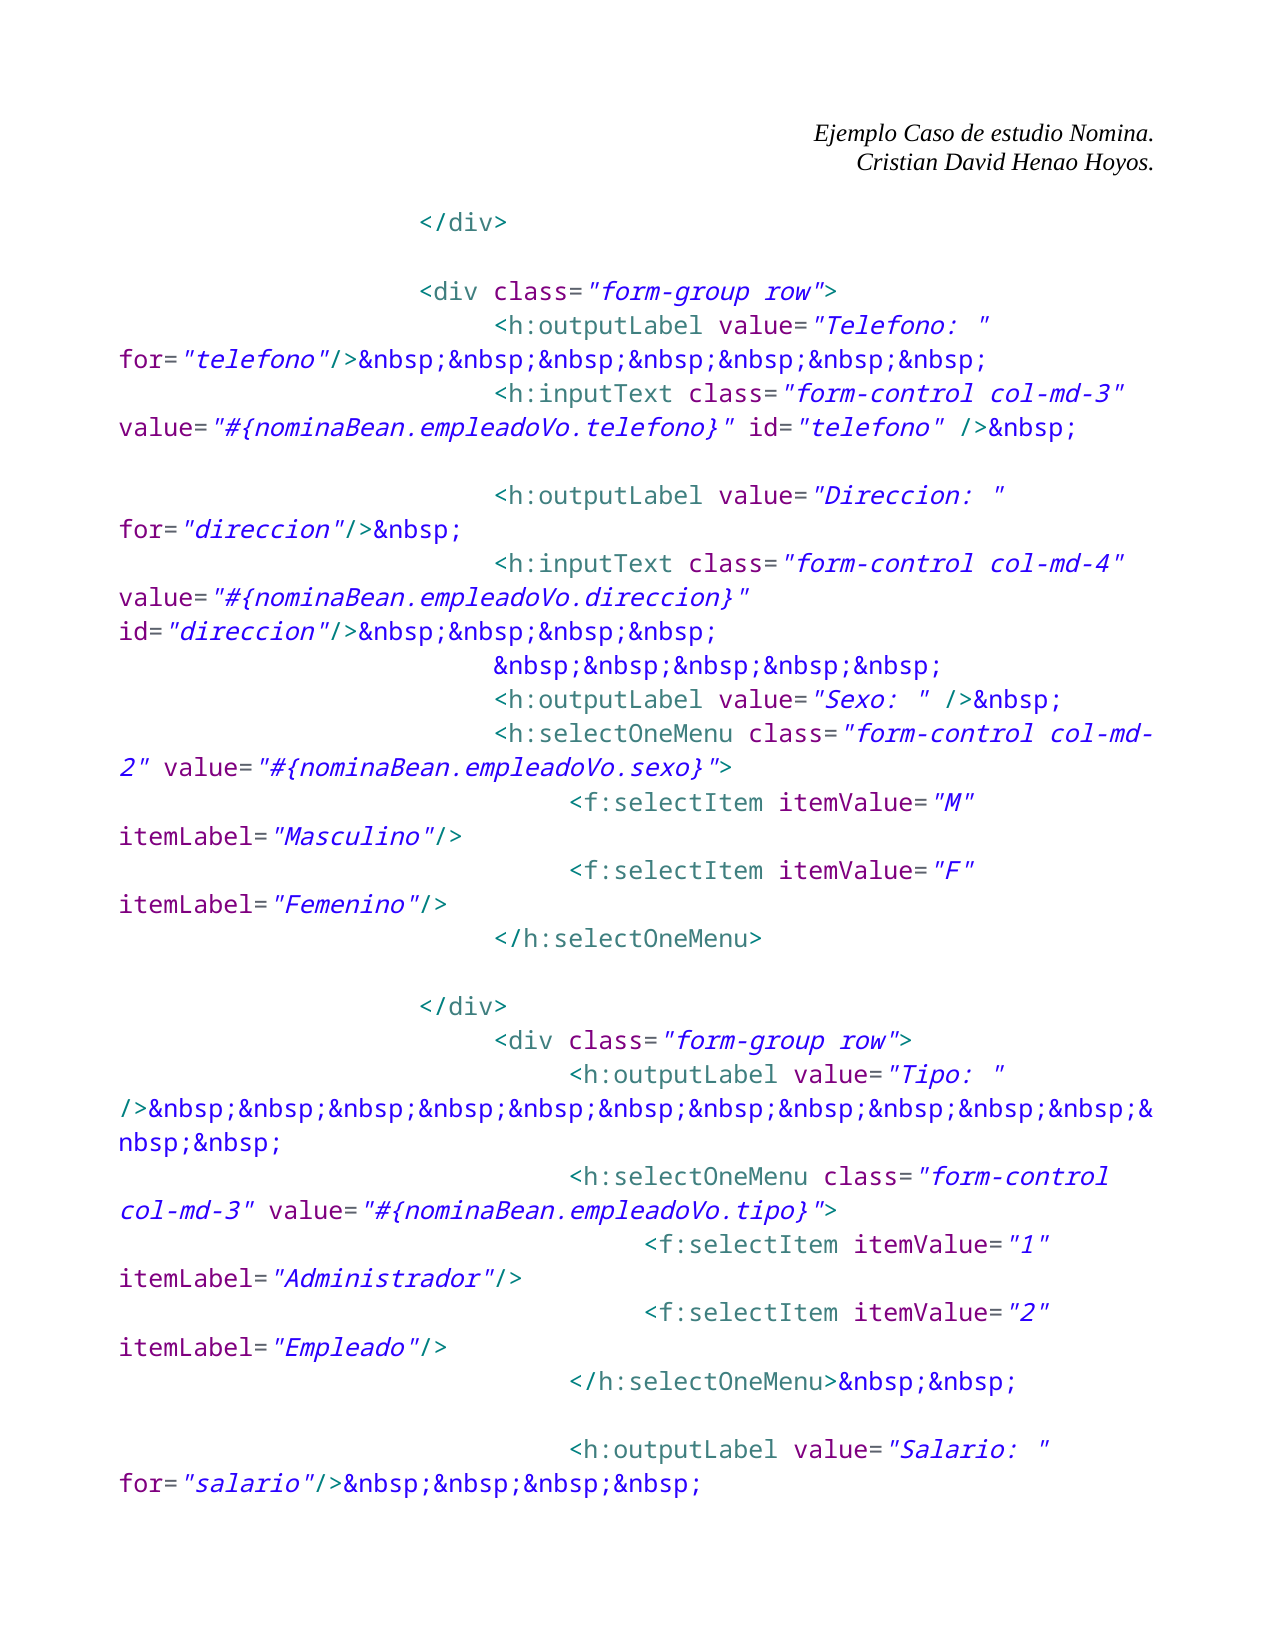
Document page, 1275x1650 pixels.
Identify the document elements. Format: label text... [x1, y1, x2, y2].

text <h:outputLabel value="Direccion: " for="direccion"/>&nbsp; [118, 478, 1157, 546]
text <div class="form-group row"> [118, 1023, 1157, 1057]
text <h:inputText class="form-control col-md-4" value="#{nominaBean.empleadoVo.direccion}" id="direccion"/>&nbsp;&nbsp;&nbsp;&nbsp; [118, 546, 1157, 648]
text <h:outputLabel value="Tipo: " />&nbsp;&nbsp;&nbsp;&nbsp;&nbsp;&nbsp;&nbsp;&nbsp;&nbsp;&nbsp;&nbsp;&nbsp;&nbsp; [118, 1057, 1157, 1159]
text <div class="form-group row"> [118, 273, 1157, 307]
text &nbsp;&nbsp;&nbsp;&nbsp;&nbsp; [118, 648, 1157, 682]
text <h:outputLabel value="Sexo: " />&nbsp; [118, 682, 1157, 716]
text <f:selectItem itemValue="1" itemLabel="Administrador"/> [118, 1227, 1157, 1295]
text </h:selectOneMenu>&nbsp;&nbsp; [118, 1363, 1157, 1397]
text </h:selectOneMenu> [118, 920, 1157, 954]
text </div> [118, 205, 1157, 239]
text <f:selectItem itemValue="M" itemLabel="Masculino"/> [118, 784, 1157, 852]
text </div> [118, 988, 1157, 1023]
text <f:selectItem itemValue="F" itemLabel="Femenino"/> [118, 852, 1157, 920]
text <h:selectOneMenu class="form-control col-md-2" value="#{nominaBean.empleadoVo.sexo}"> [118, 716, 1157, 784]
text <h:inputText class="form-control col-md-3" value="#{nominaBean.empleadoVo.telefono}" id="telefono" />&nbsp; [118, 375, 1157, 443]
text <h:outputLabel value="Salario: " for="salario"/>&nbsp;&nbsp;&nbsp;&nbsp; [118, 1431, 1157, 1499]
text <h:outputLabel value="Telefono: " for="telefono"/>&nbsp;&nbsp;&nbsp;&nbsp;&nbsp;&nbsp;&nbsp; [118, 307, 1157, 375]
text <h:selectOneMenu class="form-control col-md-3" value="#{nominaBean.empleadoVo.tipo}"> [118, 1159, 1157, 1227]
text <f:selectItem itemValue="2" itemLabel="Empleado"/> [118, 1295, 1157, 1363]
